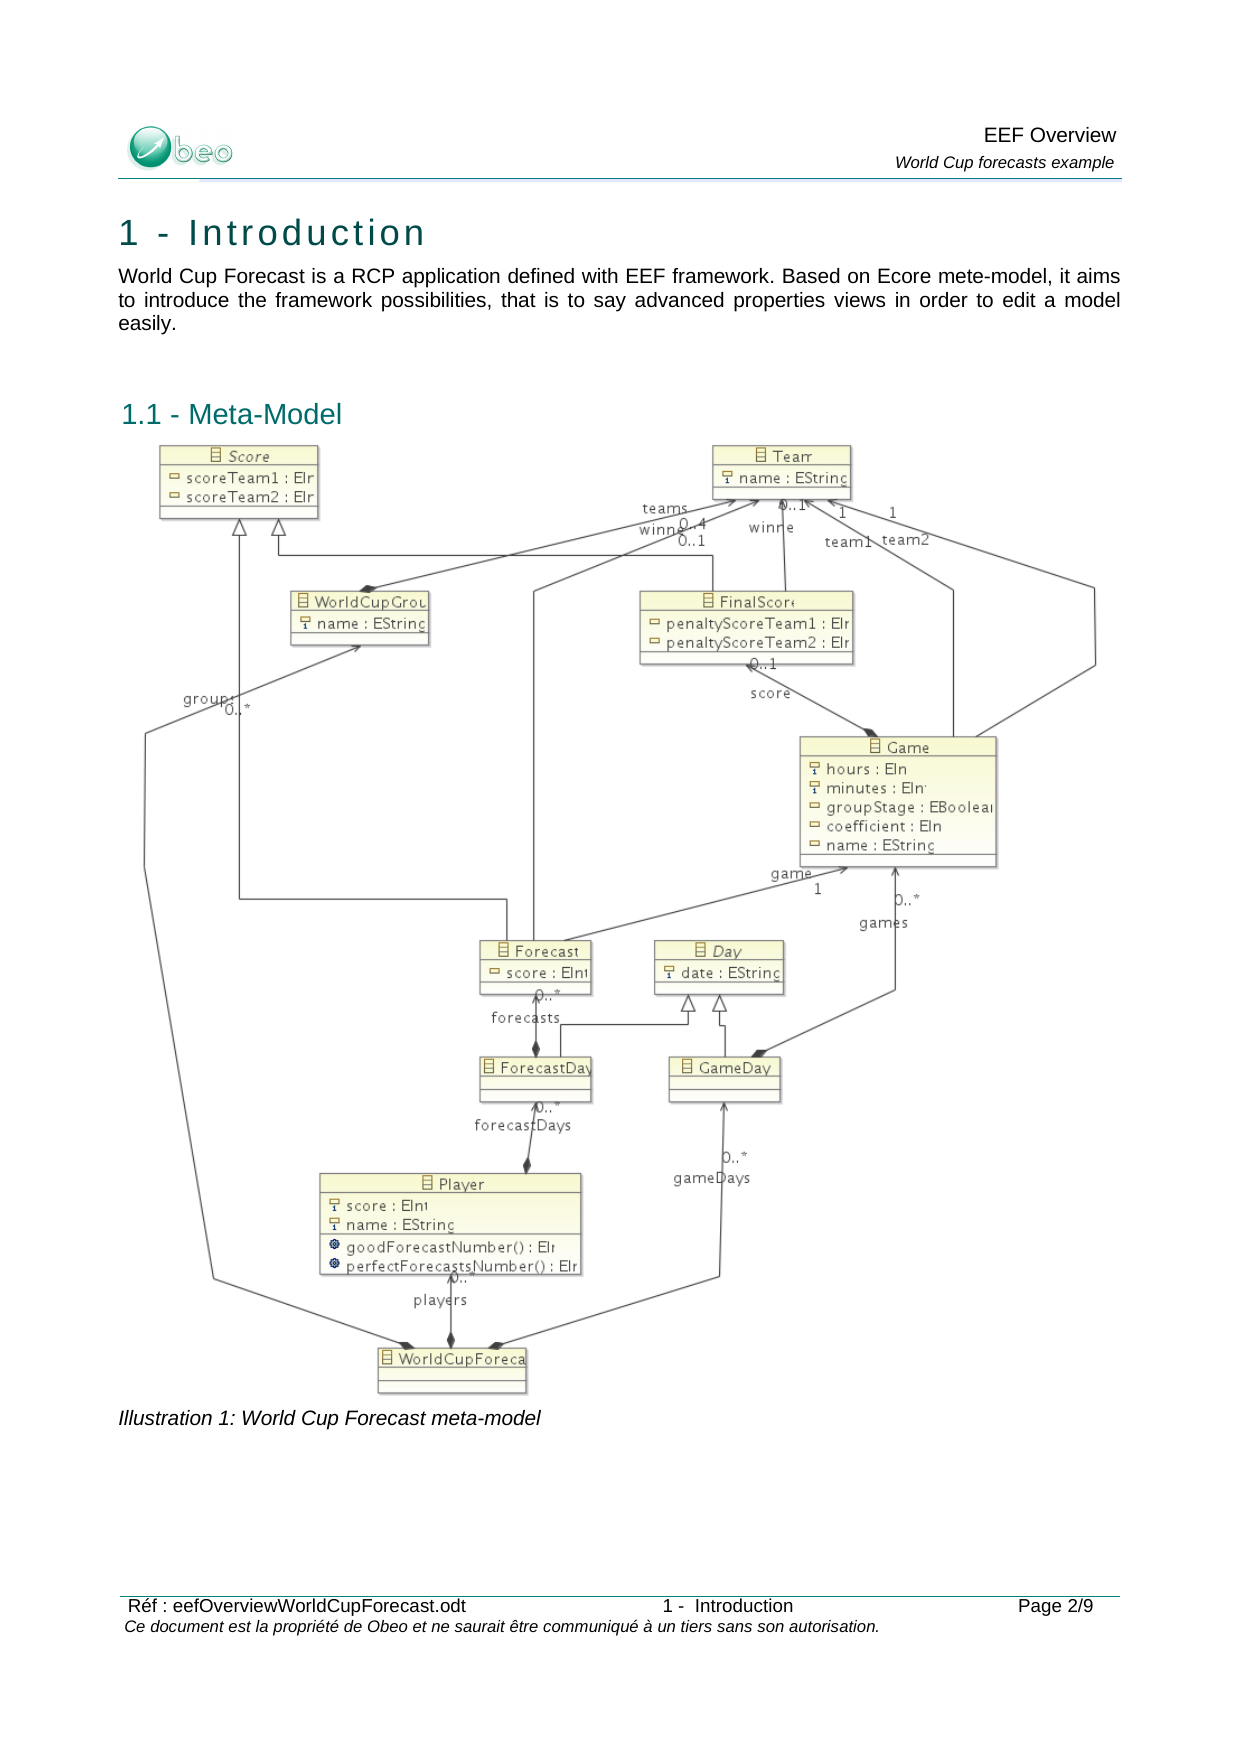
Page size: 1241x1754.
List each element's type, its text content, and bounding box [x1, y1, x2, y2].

subtitle Introduction [118, 212, 1122, 253]
picture [123, 123, 238, 171]
subtitle Meta-Model [118, 395, 1122, 434]
text World Cup Forecast is a RCP application defined with EEF framework. Based on Ecore mete-model, it aims to introduce the framework possibilities, that is to say advanced properties views in order to edit a model easily. [118, 265, 1122, 335]
picture [118, 434, 1122, 1407]
text Illustration 1: World Cup Forecast meta-model [118, 1407, 1122, 1430]
